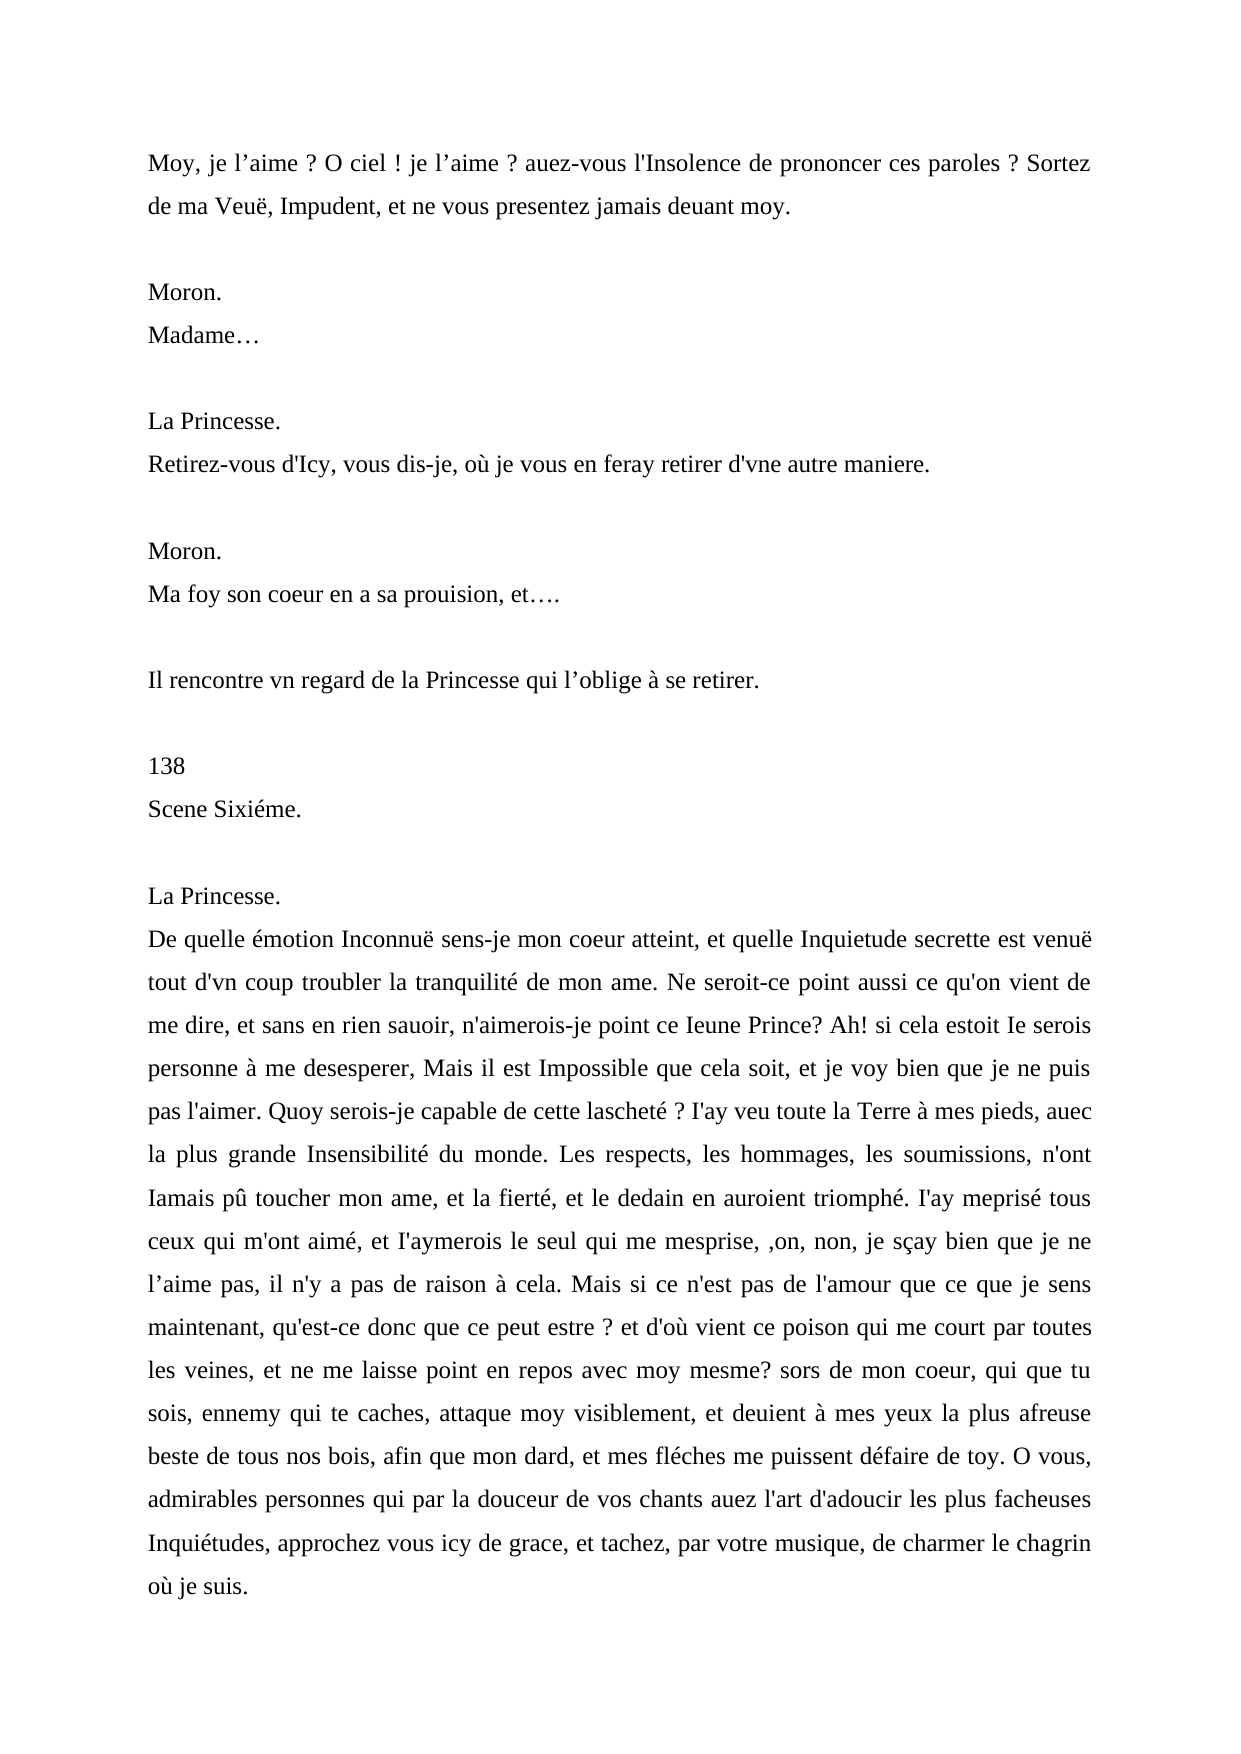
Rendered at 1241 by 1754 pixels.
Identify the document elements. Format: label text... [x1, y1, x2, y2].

text Moy, je l’aime ? O ciel ! je l’aime ? auez-vous l'Insolence de prononcer ces paroles ? Sortez de ma Veuë, Impudent, et ne vous presentez jamais deuant moy. [148, 148, 1093, 219]
text Retirez-vous d'Icy, vous dis-je, où je vous en feray retirer d'vne autre maniere. [148, 449, 1093, 478]
text Madame… [148, 320, 1093, 349]
text Ma foy son coeur en a sa prouision, et…. [148, 579, 1093, 608]
text 138 [148, 751, 1093, 780]
text Moron. [148, 277, 1093, 306]
text Moron. [148, 536, 1093, 564]
text La Princesse. [148, 881, 1093, 909]
text Il rencontre vn regard de la Princesse qui l’oblige à se retirer. [148, 665, 1093, 694]
text De quelle émotion Inconnuë sens-je mon coeur atteint, et quelle Inquietude secrette est venuë tout d'vn coup troubler la tranquilité de mon ame. Ne seroit-ce point aussi ce qu'on vient de me dire, et sans en rien sauoir, n'aimerois-je point ce Ieune Prince? Ah! si cela estoit Ie serois personne à me desesperer, Mais il est Impossible que cela soit, et je voy bien que je ne puis pas l'aimer. Quoy serois-je capable de cette lascheté ? I'ay veu toute la Terre à mes pieds, auec la plus grande Insensibilité du monde. Les respects, les hommages, les soumissions, n'ont Iamais pû toucher mon ame, et la fierté, et le dedain en auroient triomphé. I'ay meprisé tous ceux qui m'ont aimé, et I'aymerois le seul qui me mesprise, ,on, non, je sçay bien que je ne l’aime pas, il n'y a pas de raison à cela. Mais si ce n'est pas de l'amour que ce que je sens maintenant, qu'est-ce donc que ce peut estre ? et d'où vient ce poison qui me court par toutes les veines, et ne me laisse point en repos avec moy mesme? sors de mon coeur, qui que tu sois, ennemy qui te caches, attaque moy visiblement, et deuient à mes yeux la plus afreuse beste de tous nos bois, afin que mon dard, et mes fléches me puissent défaire de toy. O vous, admirables personnes qui par la douceur de vos chants auez l'art d'adoucir les plus facheuses Inquiétudes, approchez vous icy de grace, et tachez, par votre musique, de charmer le chagrin où je suis. [148, 924, 1093, 1599]
text Scene Sixiéme. [148, 794, 1093, 823]
text La Princesse. [148, 406, 1093, 435]
